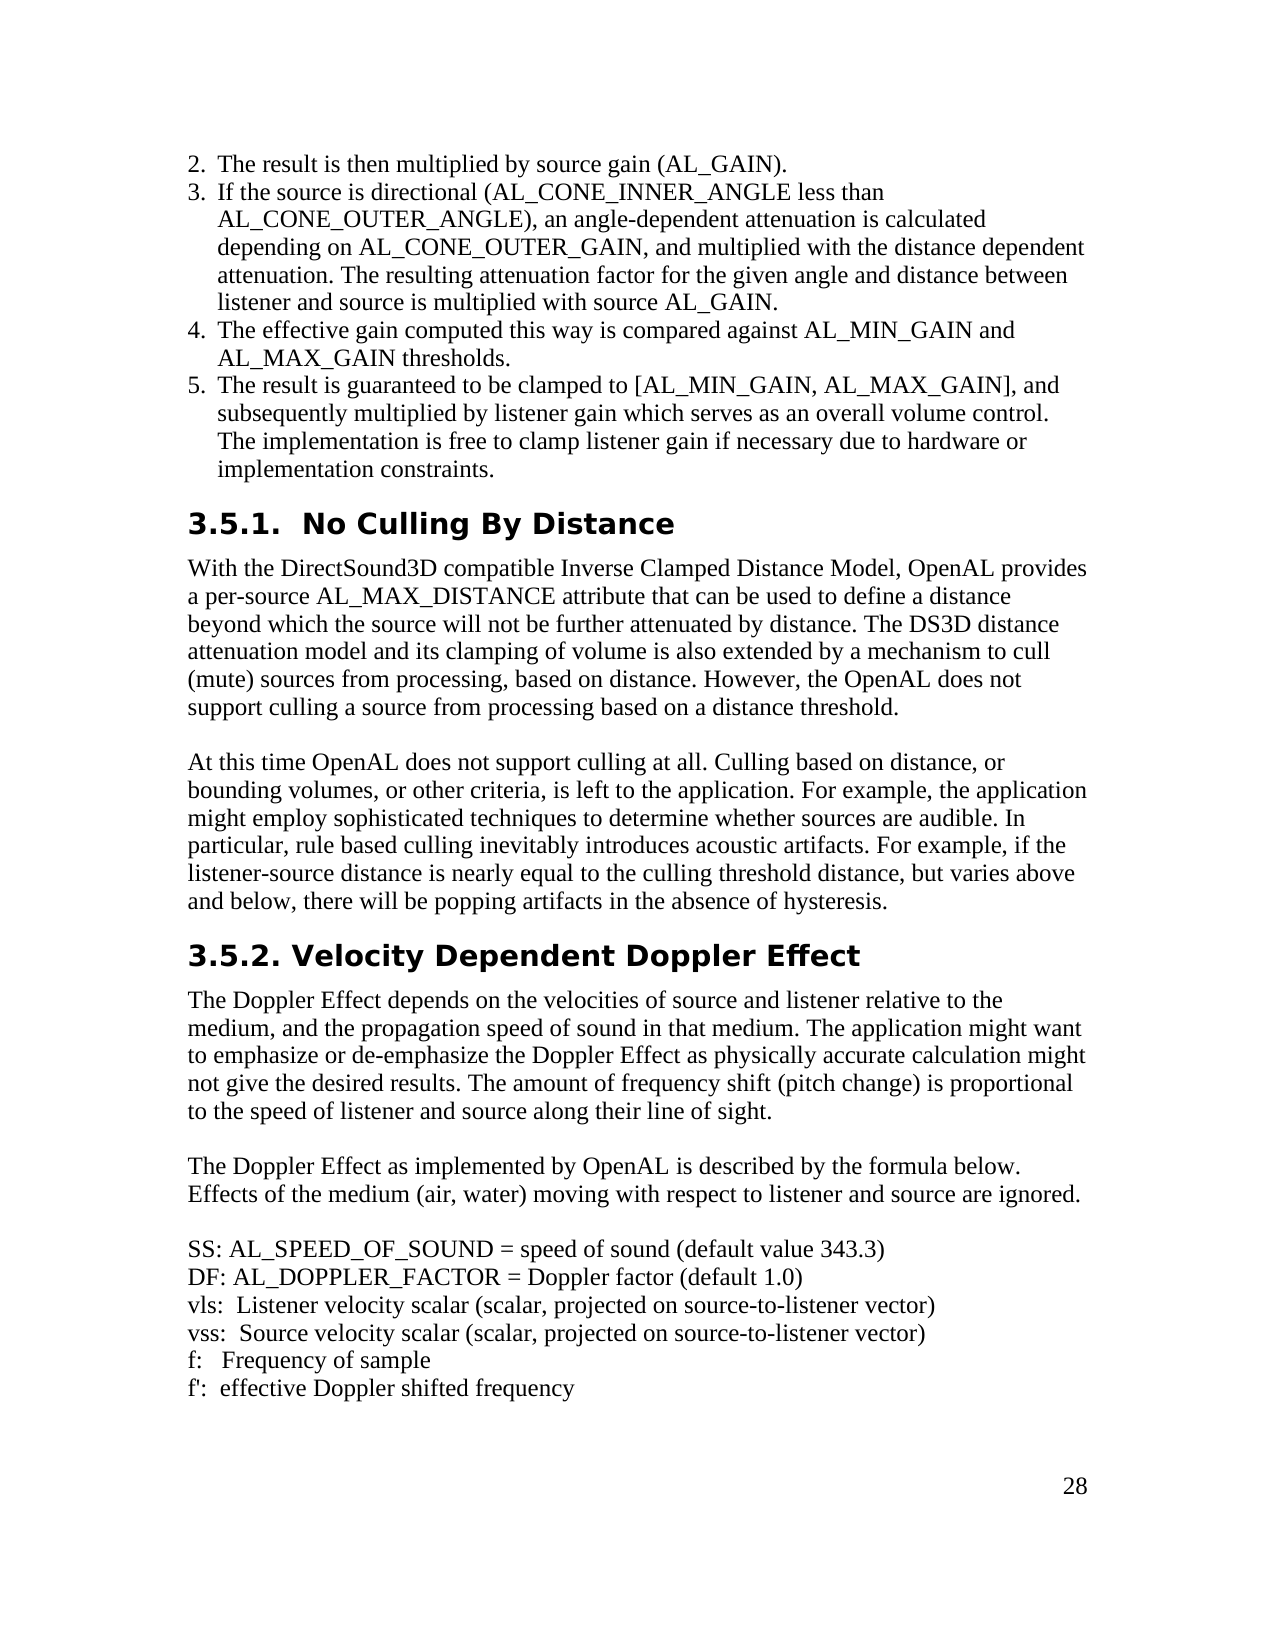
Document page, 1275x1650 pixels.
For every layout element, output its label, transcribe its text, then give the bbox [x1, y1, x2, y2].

text The Doppler Effect as implemented by OpenAL is described by the formula below. Effects of the medium (air, water) moving with respect to listener and source are ignored. [187, 1152, 1087, 1208]
text At this time OpenAL does not support culling at all. Culling based on distance, or bounding volumes, or other criteria, is left to the application. For example, the application might employ sophisticated techniques to determine whether sources are audible. In particular, rule based culling inevitably introduces acoustic artifacts. For example, if the listener-source distance is nearly equal to the culling threshold distance, but varies above and below, there will be popping artifacts in the absence of hysteresis. [187, 748, 1087, 914]
list The result is guaranteed to be clamped to [AL_MIN_GAIN, AL_MAX_GAIN], and subsequently multiplied by listener gain which serves as an overall volume control. The implementation is free to clamp listener gain if necessary due to hardware or implementation constraints. [187, 372, 1087, 482]
text f': effective Doppler shifted frequency [187, 1374, 1087, 1402]
text f: Frequency of sample [187, 1346, 1087, 1374]
list If the source is directional (AL_CONE_INNER_ANGLE less than AL_CONE_OUTER_ANGLE), an angle-dependent attenuation is calculated depending on AL_CONE_OUTER_GAIN, and multiplied with the distance dependent attenuation. The resulting attenuation factor for the given angle and distance between listener and source is multiplied with source AL_GAIN. [187, 178, 1087, 316]
list The effective gain computed this way is compared against AL_MIN_GAIN and AL_MAX_GAIN thresholds. [187, 316, 1087, 372]
subtitle No Culling By Distance [187, 507, 1087, 542]
text With the DirectSound3D compatible Inverse Clamped Distance Model, OpenAL provides a per-source AL_MAX_DISTANCE attribute that can be used to define a distance beyond which the source will not be further attenuated by distance. The DS3D distance attenuation model and its clamping of volume is also extended by a mechanism to cull (mute) sources from processing, based on distance. However, the OpenAL does not support culling a source from processing based on a distance threshold. [187, 554, 1087, 721]
subtitle Velocity Dependent Doppler Effect [187, 939, 1087, 974]
list The result is then multiplied by source gain (AL_GAIN). [187, 150, 1087, 178]
text DF: AL_DOPPLER_FACTOR = Doppler factor (default 1.0) [187, 1263, 1087, 1291]
text The Doppler Effect depends on the velocities of source and listener relative to the medium, and the propagation speed of sound in that medium. The application might want to emphasize or de-emphasize the Doppler Effect as physically accurate calculation might not give the desired results. The amount of frequency shift (pitch change) is proportional to the speed of listener and source along their line of sight. [187, 986, 1087, 1125]
text SS: AL_SPEED_OF_SOUND = speed of sound (default value 343.3) [187, 1236, 1087, 1263]
text vls: Listener velocity scalar (scalar, projected on source-to-listener vector) [187, 1291, 1087, 1319]
text vss: Source velocity scalar (scalar, projected on source-to-listener vector) [187, 1319, 1087, 1346]
